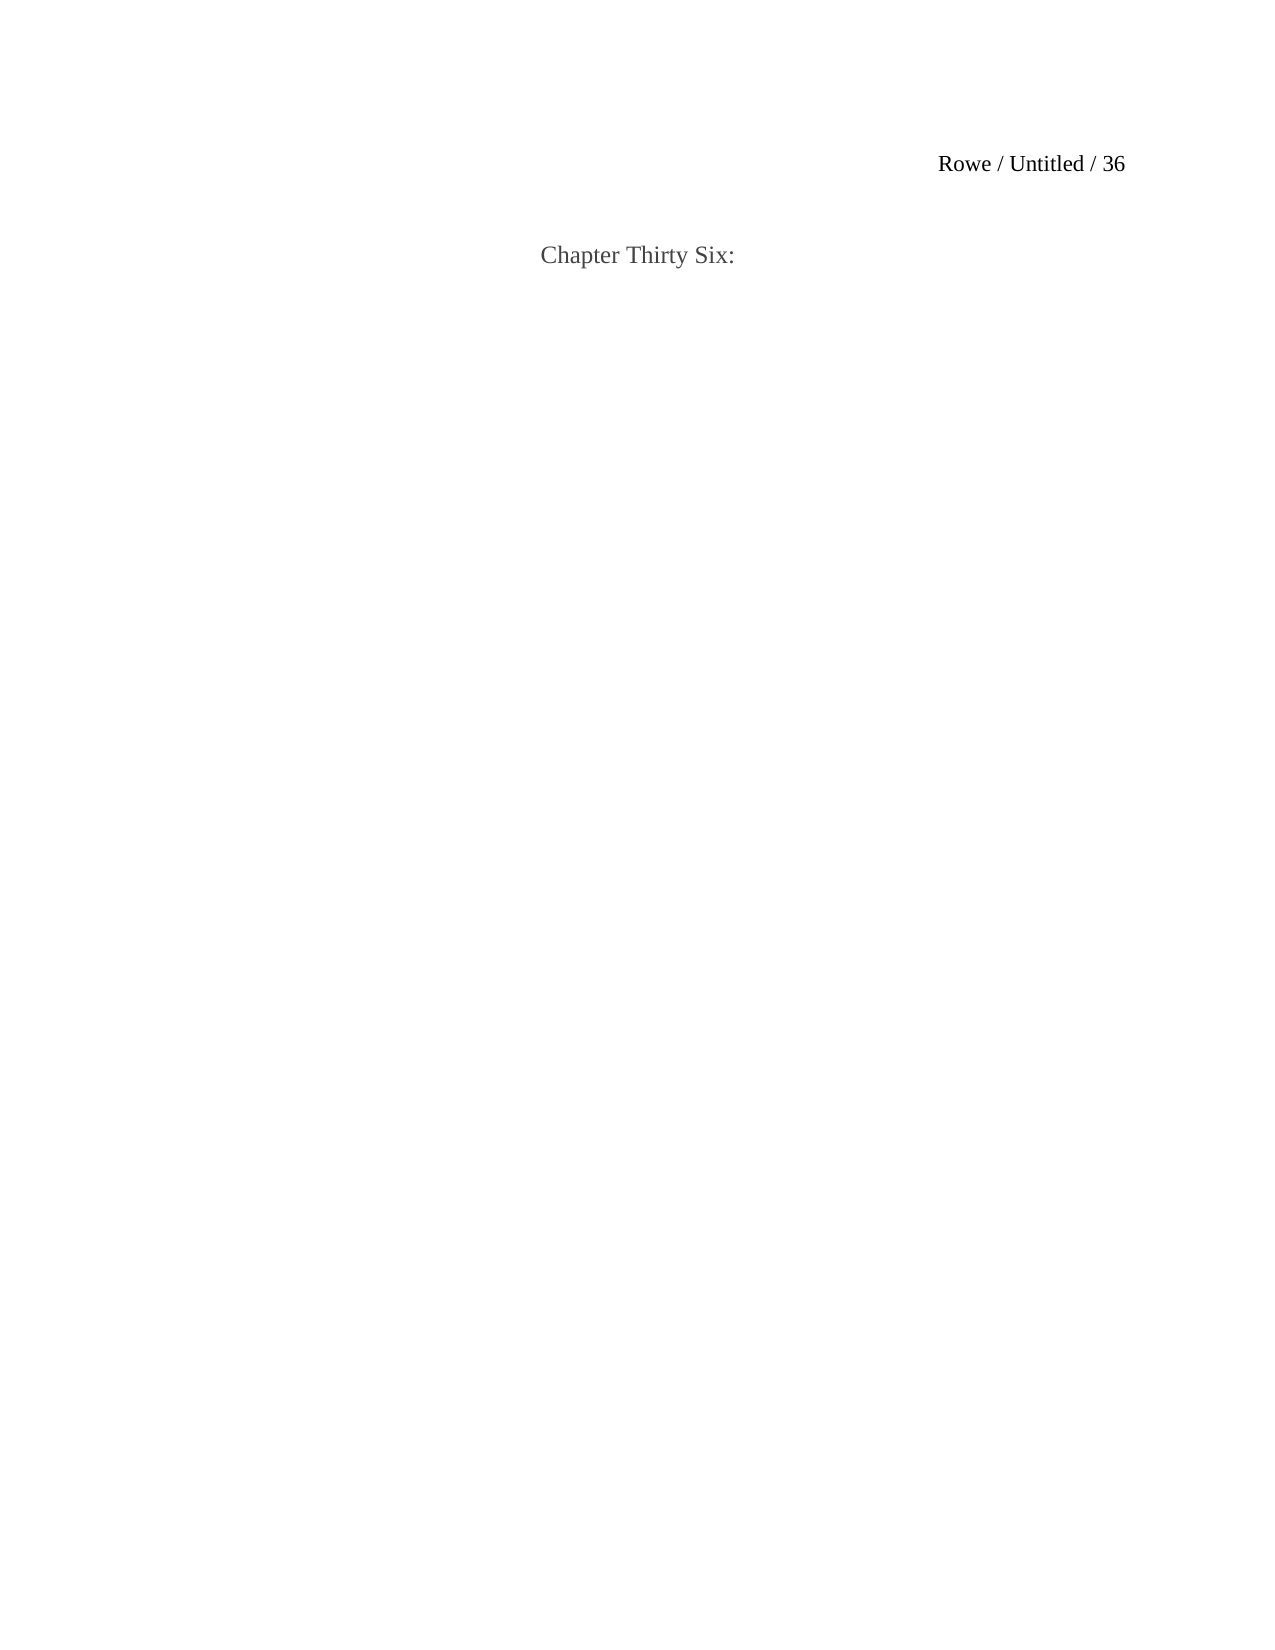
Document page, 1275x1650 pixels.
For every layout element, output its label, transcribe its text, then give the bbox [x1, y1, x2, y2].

subtitle Chapter Thirty Six: [150, 240, 1125, 268]
